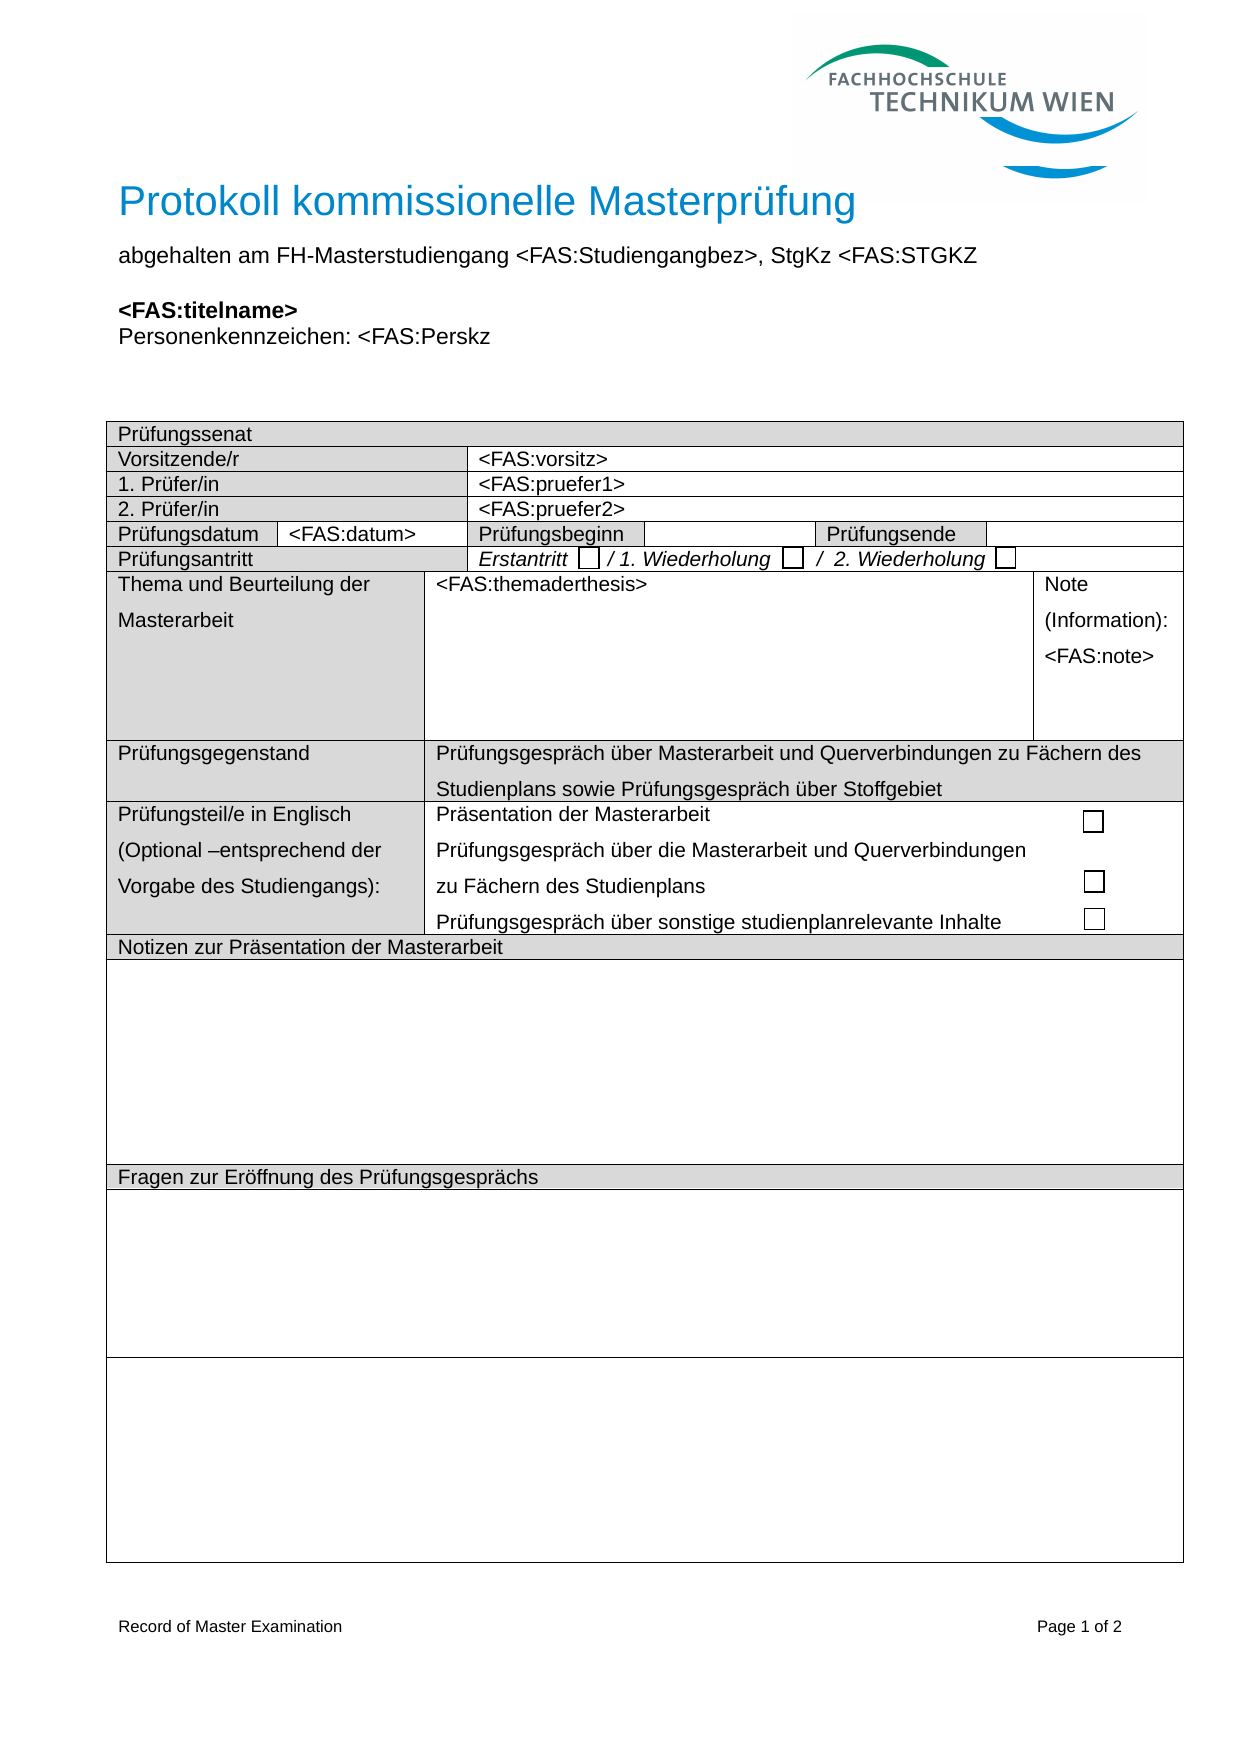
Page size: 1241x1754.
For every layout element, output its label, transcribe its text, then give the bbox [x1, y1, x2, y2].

table_cell <FAS:themaderthesis> [425, 572, 1033, 740]
picture [792, 13, 1147, 202]
table_cell 1. Prüfer/in [107, 472, 467, 496]
table_cell Fragen zur Eröffnung des Prüfungsgesprächs [107, 1165, 1183, 1188]
table_cell [645, 522, 815, 546]
table_cell Note (Information): <FAS:note> [1034, 572, 1183, 740]
picture [840, 196, 849, 202]
table_cell Prüfungsdatum [107, 522, 277, 546]
text <FAS:titelname> [118, 297, 1122, 323]
table_cell Prüfungsteil/e in Englisch (Optional –entsprechend der Vorgabe des Studiengangs): [107, 802, 424, 934]
table_cell [987, 522, 1183, 546]
table_cell [107, 960, 1183, 1163]
text abgehalten am FH-Masterstudiengang <FAS:Studiengangbez>, StgKz <FAS:STGKZ [118, 242, 1122, 268]
table_cell Präsentation der Masterarbeit Prüfungsgespräch über die Masterarbeit und Querverbindungen zu Fächern des Studienplans Prüfungsgespräch über sonstige studienplanrelevante Inhalte [425, 802, 1183, 934]
table_cell [107, 1190, 1183, 1357]
table_cell 2. Prüfer/in [107, 497, 467, 521]
table_cell Thema und Beurteilung der Masterarbeit [107, 572, 424, 740]
table_cell Notizen zur Präsentation der Masterarbeit [107, 935, 1183, 959]
table_cell Vorsitzende/r [107, 447, 467, 471]
table_header Prüfungssenat [107, 422, 1183, 446]
table_cell Prüfungsbeginn [468, 522, 644, 546]
table_cell Prüfungsgegenstand [107, 741, 424, 801]
subtitle Protokoll kommissionelle Masterprüfung [846, 202, 1122, 224]
subtitle Protokoll kommissionelle Masterprüfung [118, 176, 850, 224]
table_cell <FAS:vorsitz> [468, 447, 1183, 471]
text Personenkennzeichen: <FAS:Perskz [118, 323, 1122, 349]
table_cell Erstantritt / 1. Wiederholung / 2. Wiederholung [468, 547, 1183, 571]
picture [817, 196, 826, 202]
table_cell [107, 1358, 1183, 1562]
table_cell <FAS:pruefer1> [468, 472, 1183, 496]
table_cell Prüfungsantritt [107, 547, 467, 571]
table_cell Prüfungsende [816, 522, 986, 546]
table_cell <FAS:pruefer2> [468, 497, 1183, 521]
table_cell Prüfungsgespräch über Masterarbeit und Querverbindungen zu Fächern des Studienplans sowie Prüfungsgespräch über Stoffgebiet [425, 741, 1183, 801]
table_cell <FAS:datum> [278, 522, 467, 546]
